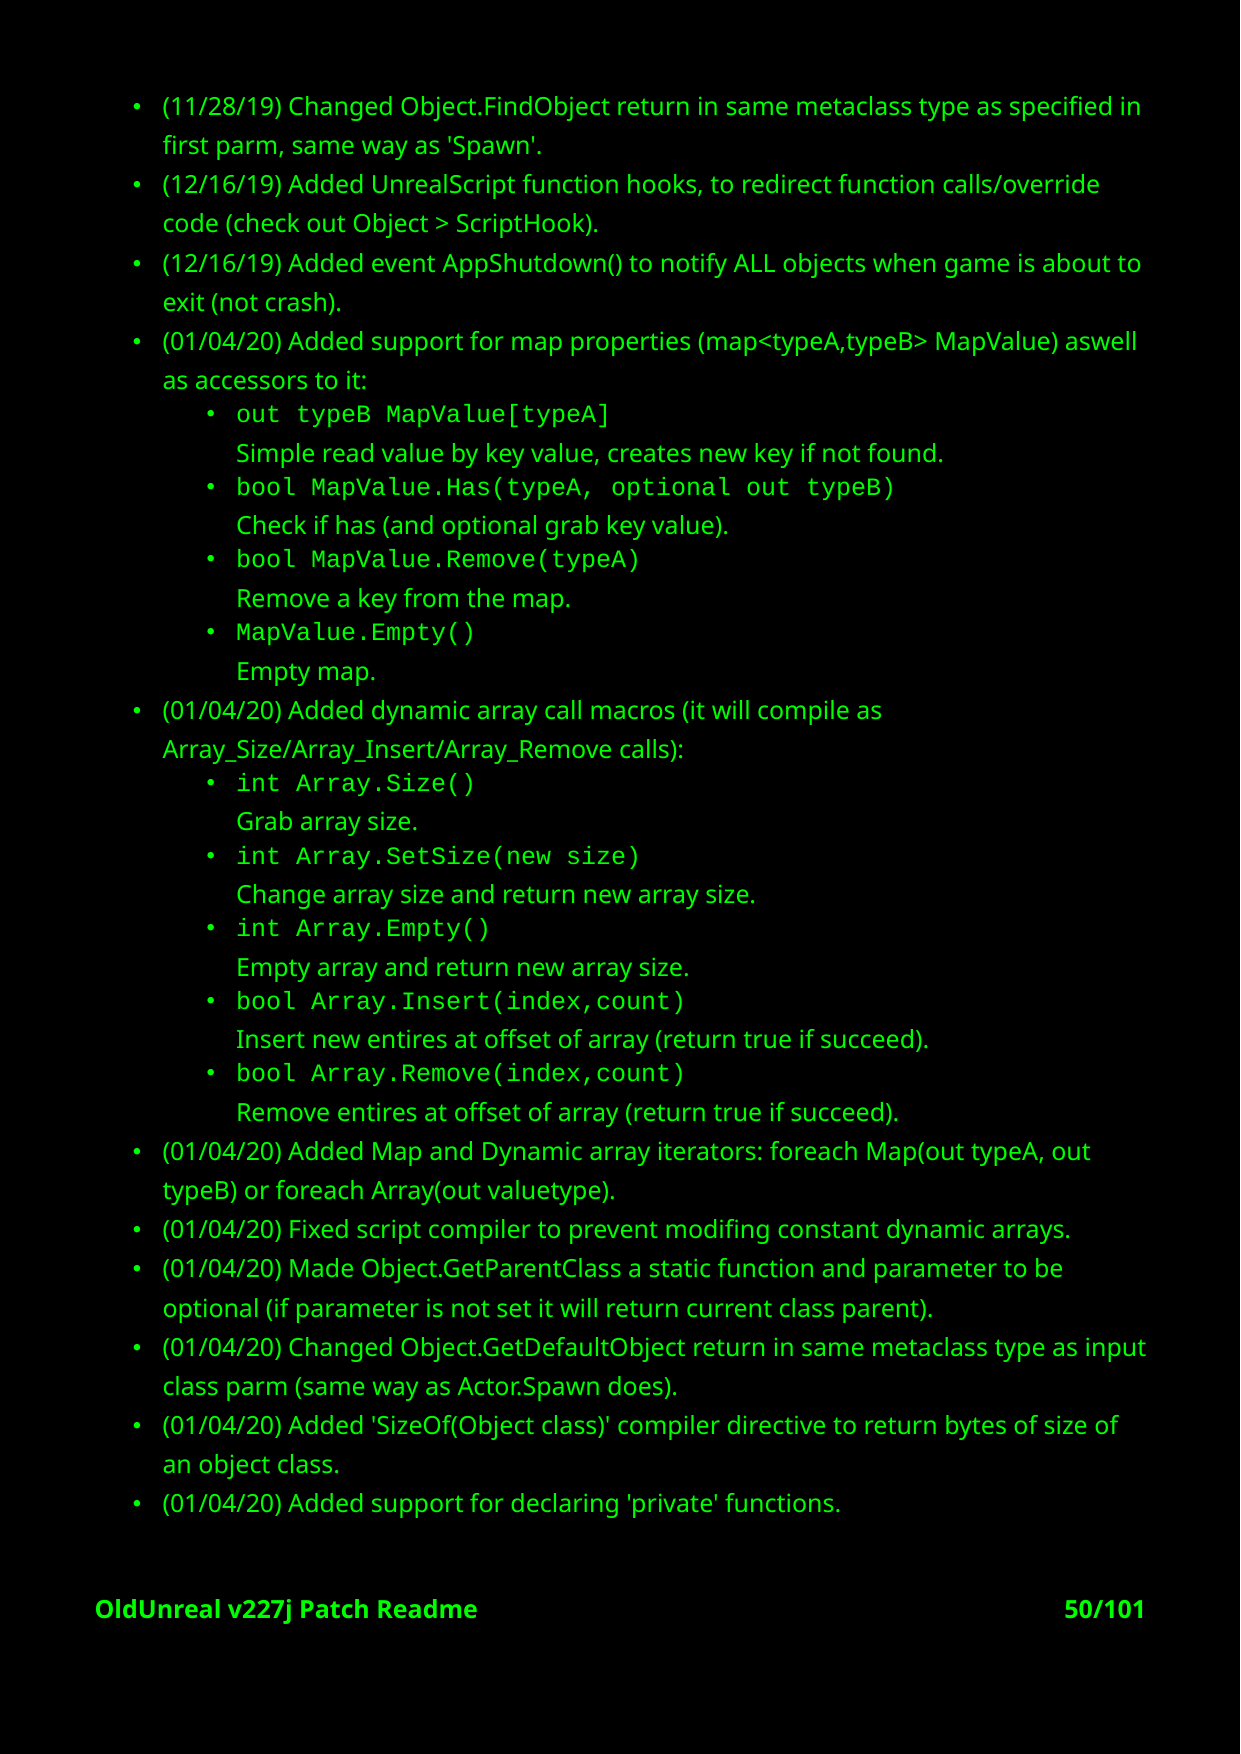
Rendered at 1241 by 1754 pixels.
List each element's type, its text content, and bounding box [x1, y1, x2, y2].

list (01/04/20) Added support for map properties (map<typeA,typeB> MapValue) aswell as accessors to it: [133, 323, 1152, 397]
list (01/04/20) Made Object.GetParentClass a static function and parameter to be optional (if parameter is not set it will return current class parent). [133, 1251, 1152, 1324]
list MapValue.Empty() Empty map. [206, 620, 1152, 687]
list int Array.Size() Grab array size. [206, 771, 1152, 838]
list int Array.Empty() Empty array and return new array size. [206, 916, 1152, 983]
list out typeB MapValue[typeA] Simple read value by key value, creates new key if not found. [206, 402, 1152, 469]
list (12/16/19) Added event AppShutdown() to notify ALL objects when game is about to exit (not crash). [133, 245, 1152, 318]
list bool Array.Insert(index,count) Insert new entires at offset of array (return true if succeed). [206, 988, 1152, 1056]
list int Array.SetSize(new size) Change array size and return new array size. [206, 843, 1152, 911]
list bool Array.Remove(index,count) Remove entires at offset of array (return true if succeed). [206, 1061, 1152, 1128]
list (01/04/20) Changed Object.GetDefaultObject return in same metaclass type as input class parm (same way as Actor.Spawn does). [133, 1329, 1152, 1403]
list (01/04/20) Added support for declaring 'private' functions. [133, 1486, 1152, 1520]
list (01/04/20) Added Map and Dynamic array iterators: foreach Map(out typeA, out typeB) or foreach Array(out valuetype). [133, 1134, 1152, 1207]
list (01/04/20) Added dynamic array call macros (it will compile as Array_Size/Array_Insert/Array_Remove calls): [133, 692, 1152, 766]
list bool MapValue.Has(typeA, optional out typeB) Check if has (and optional grab key value). [206, 474, 1152, 542]
list (12/16/19) Added UnrealScript function hooks, to redirect function calls/override code (check out Object > ScriptHook). [133, 167, 1152, 240]
list (11/28/19) Changed Object.FindObject return in same metaclass type as specified in first parm, same way as 'Spawn'. [133, 88, 1152, 162]
list (01/04/20) Added 'SizeOf(Object class)' compiler directive to return bytes of size of an object class. [133, 1408, 1152, 1481]
list (01/04/20) Fixed script compiler to prevent modifing constant dynamic arrays. [133, 1212, 1152, 1246]
list bool MapValue.Remove(typeA) Remove a key from the map. [206, 547, 1152, 614]
